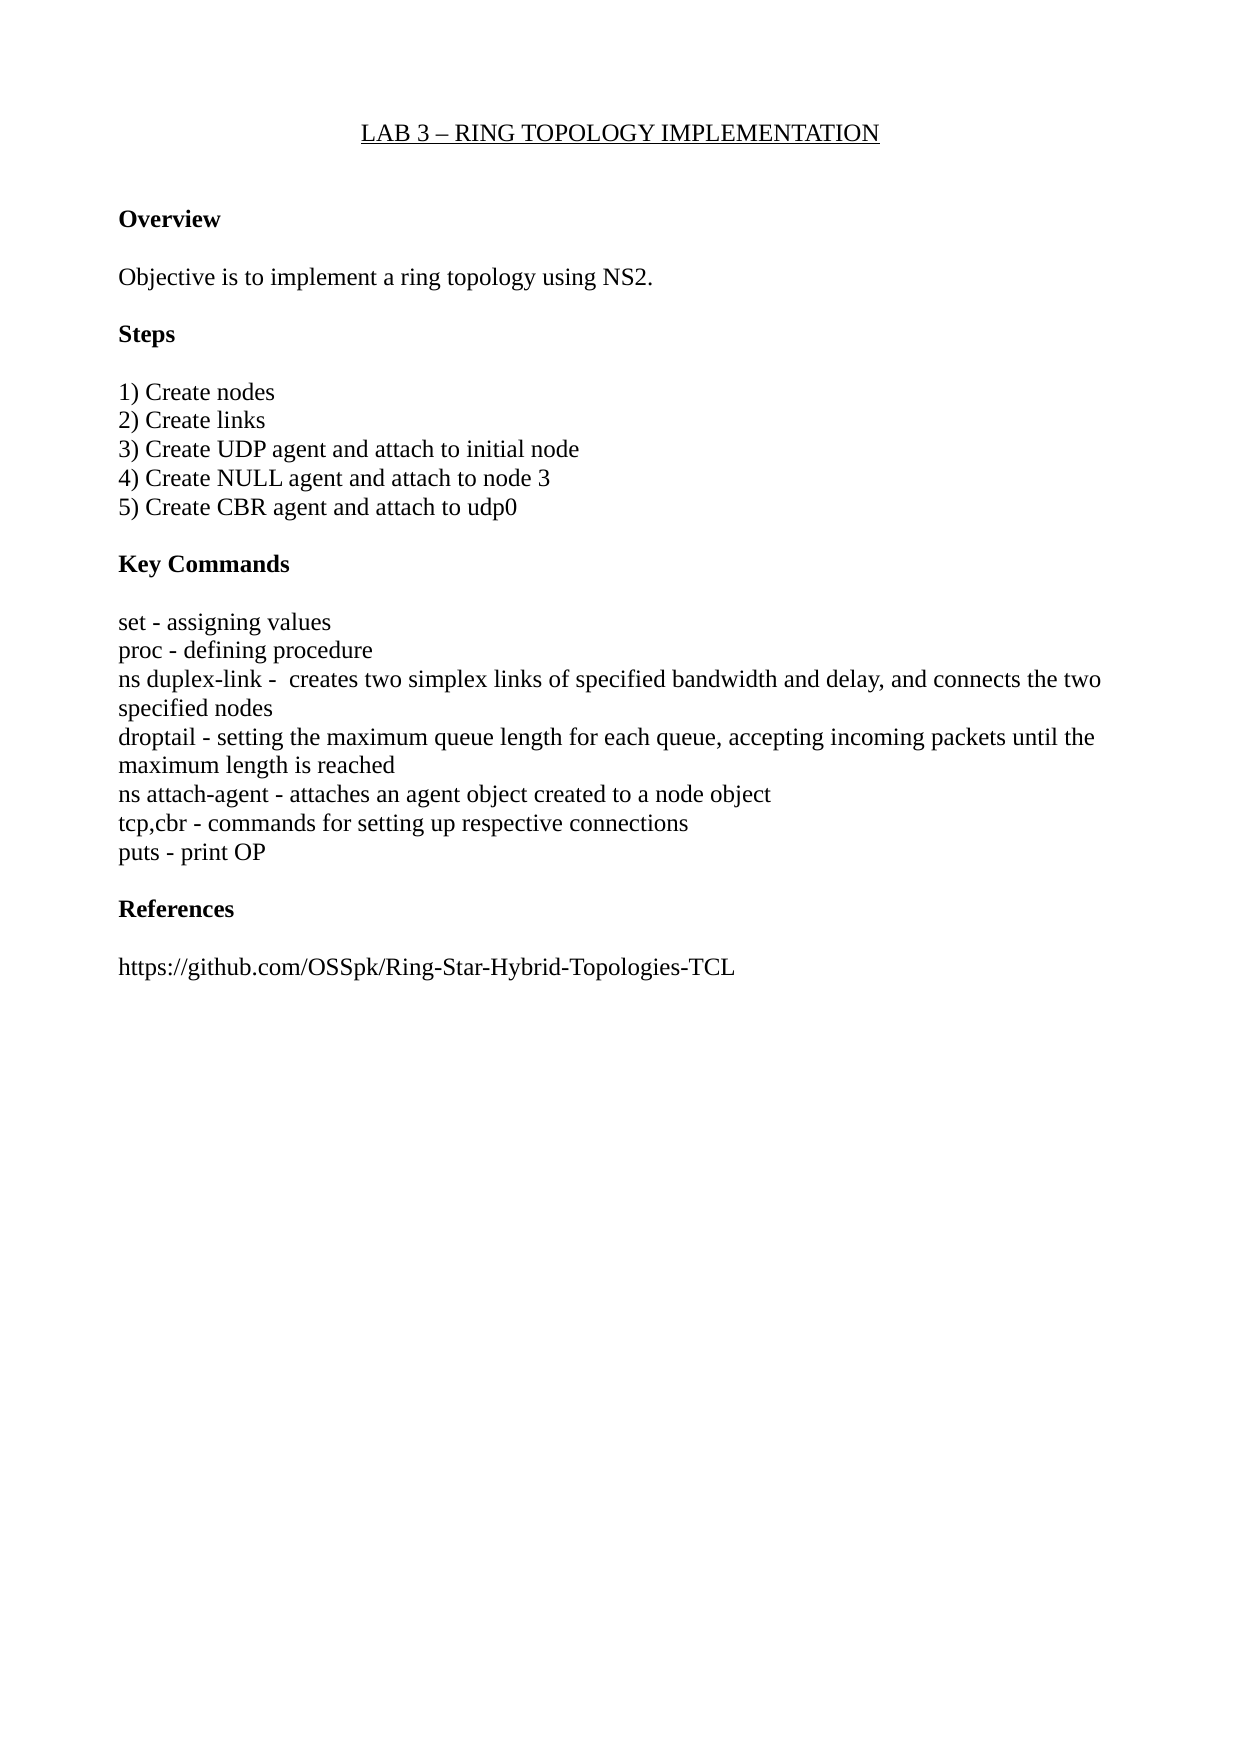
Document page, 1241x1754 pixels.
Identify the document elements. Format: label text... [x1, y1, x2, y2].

text Overview [118, 204, 1122, 233]
text https://github.com/OSSpk/Ring-Star-Hybrid-Topologies-TCL [118, 952, 1122, 981]
text Objective is to implement a ring topology using NS2. [118, 262, 1122, 291]
text LAB 3 – RING TOPOLOGY IMPLEMENTATION [118, 118, 1122, 147]
text 1) Create nodes [118, 377, 1122, 406]
text droptail - setting the maximum queue length for each queue, accepting incoming packets until the maximum length is reached [118, 722, 1122, 779]
text puts - print OP [118, 837, 1122, 866]
text 5) Create CBR agent and attach to udp0 [118, 492, 1122, 521]
text proc - defining procedure [118, 636, 1122, 664]
text ns duplex-link - creates two simplex links of specified bandwidth and delay, and connects the two specified nodes [118, 664, 1122, 722]
text set - assigning values [118, 607, 1122, 636]
text 3) Create UDP agent and attach to initial node [118, 434, 1122, 463]
text 2) Create links [118, 406, 1122, 434]
text 4) Create NULL agent and attach to node 3 [118, 463, 1122, 492]
text Key Commands [118, 549, 1122, 578]
text tcp,cbr - commands for setting up respective connections [118, 808, 1122, 837]
text References [118, 894, 1122, 923]
text ns attach-agent - attaches an agent object created to a node object [118, 779, 1122, 808]
text Steps [118, 319, 1122, 348]
